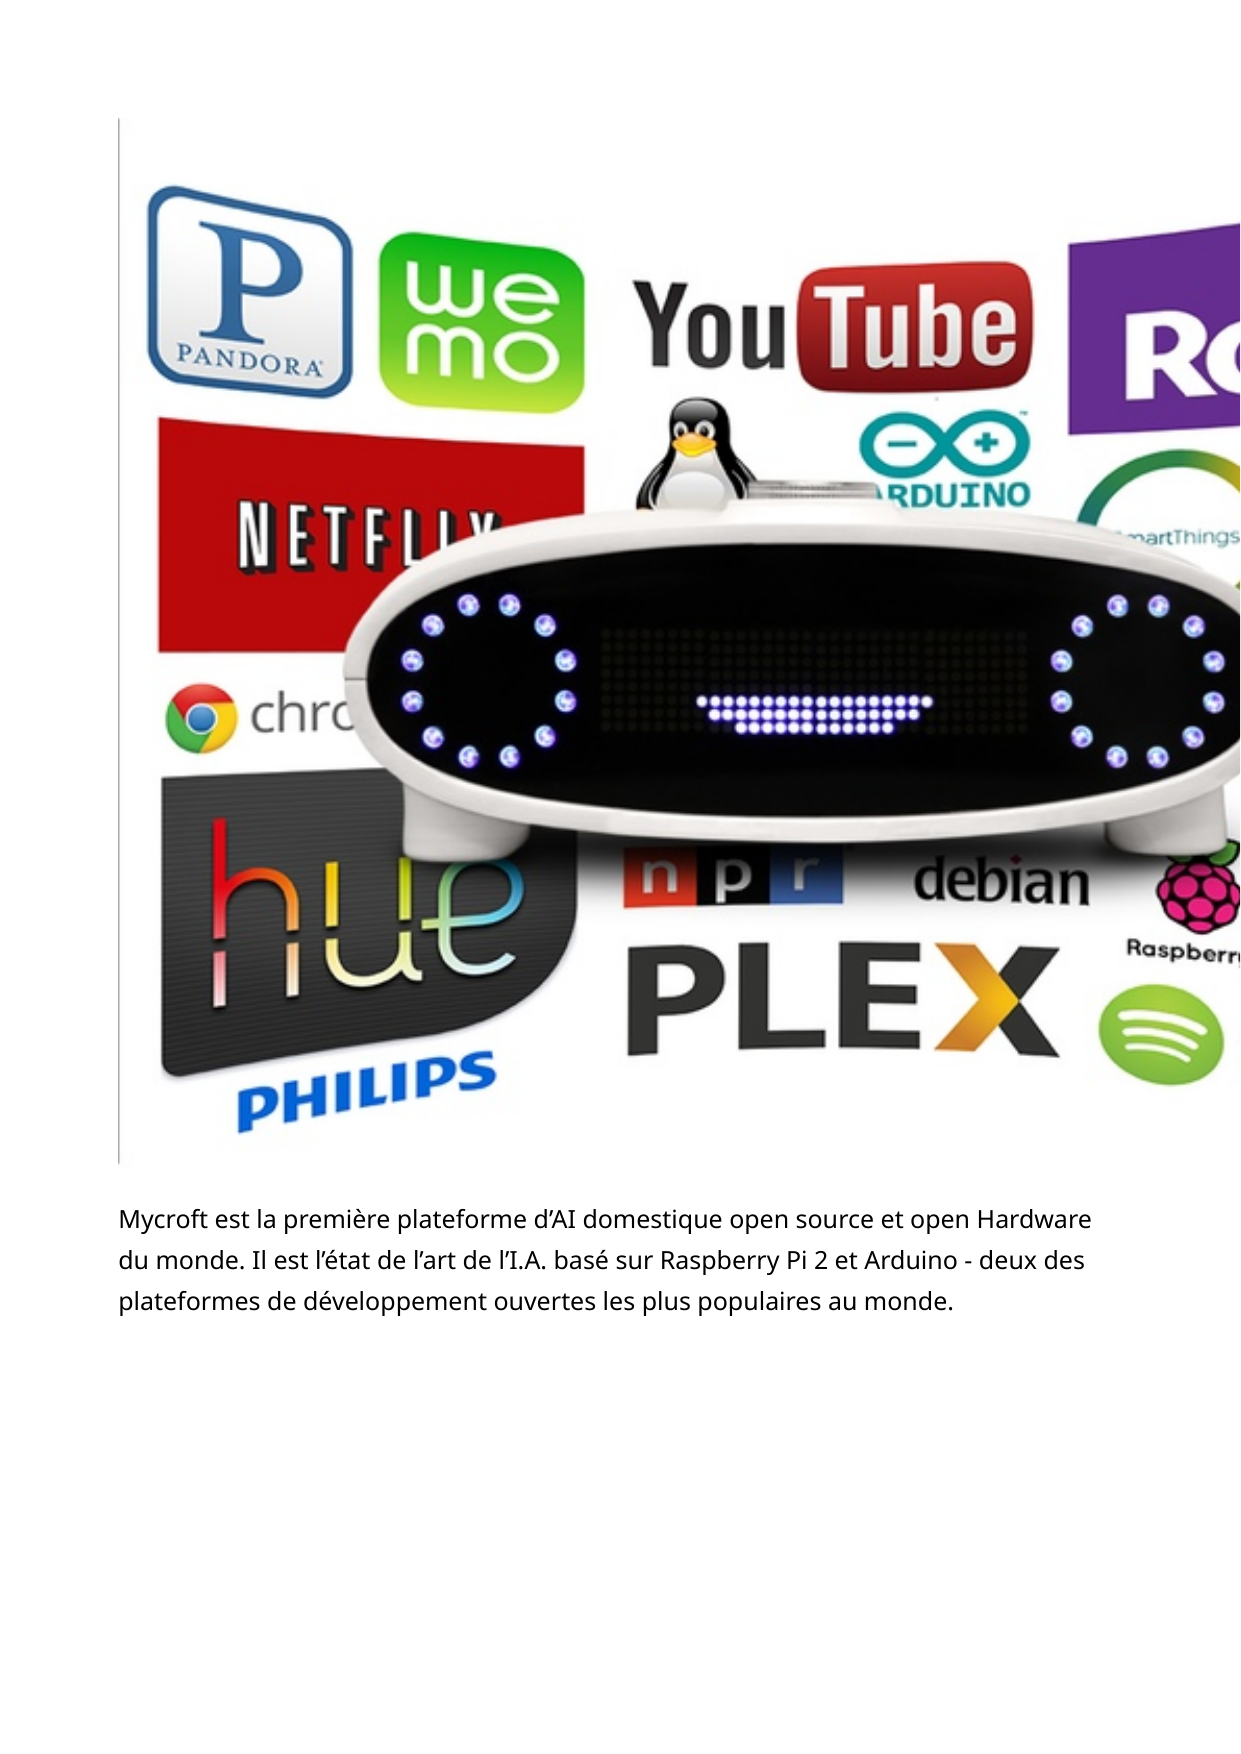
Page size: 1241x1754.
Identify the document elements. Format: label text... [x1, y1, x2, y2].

picture [118, 118, 1241, 1181]
text Mycroft est la première plateforme d’AI domestique open source et open Hardware du monde. Il est l’état de l’art de l’I.A. basé sur Raspberry Pi 2 et Arduino - deux des plateformes de développement ouvertes les plus populaires au monde. [118, 1202, 1122, 1318]
